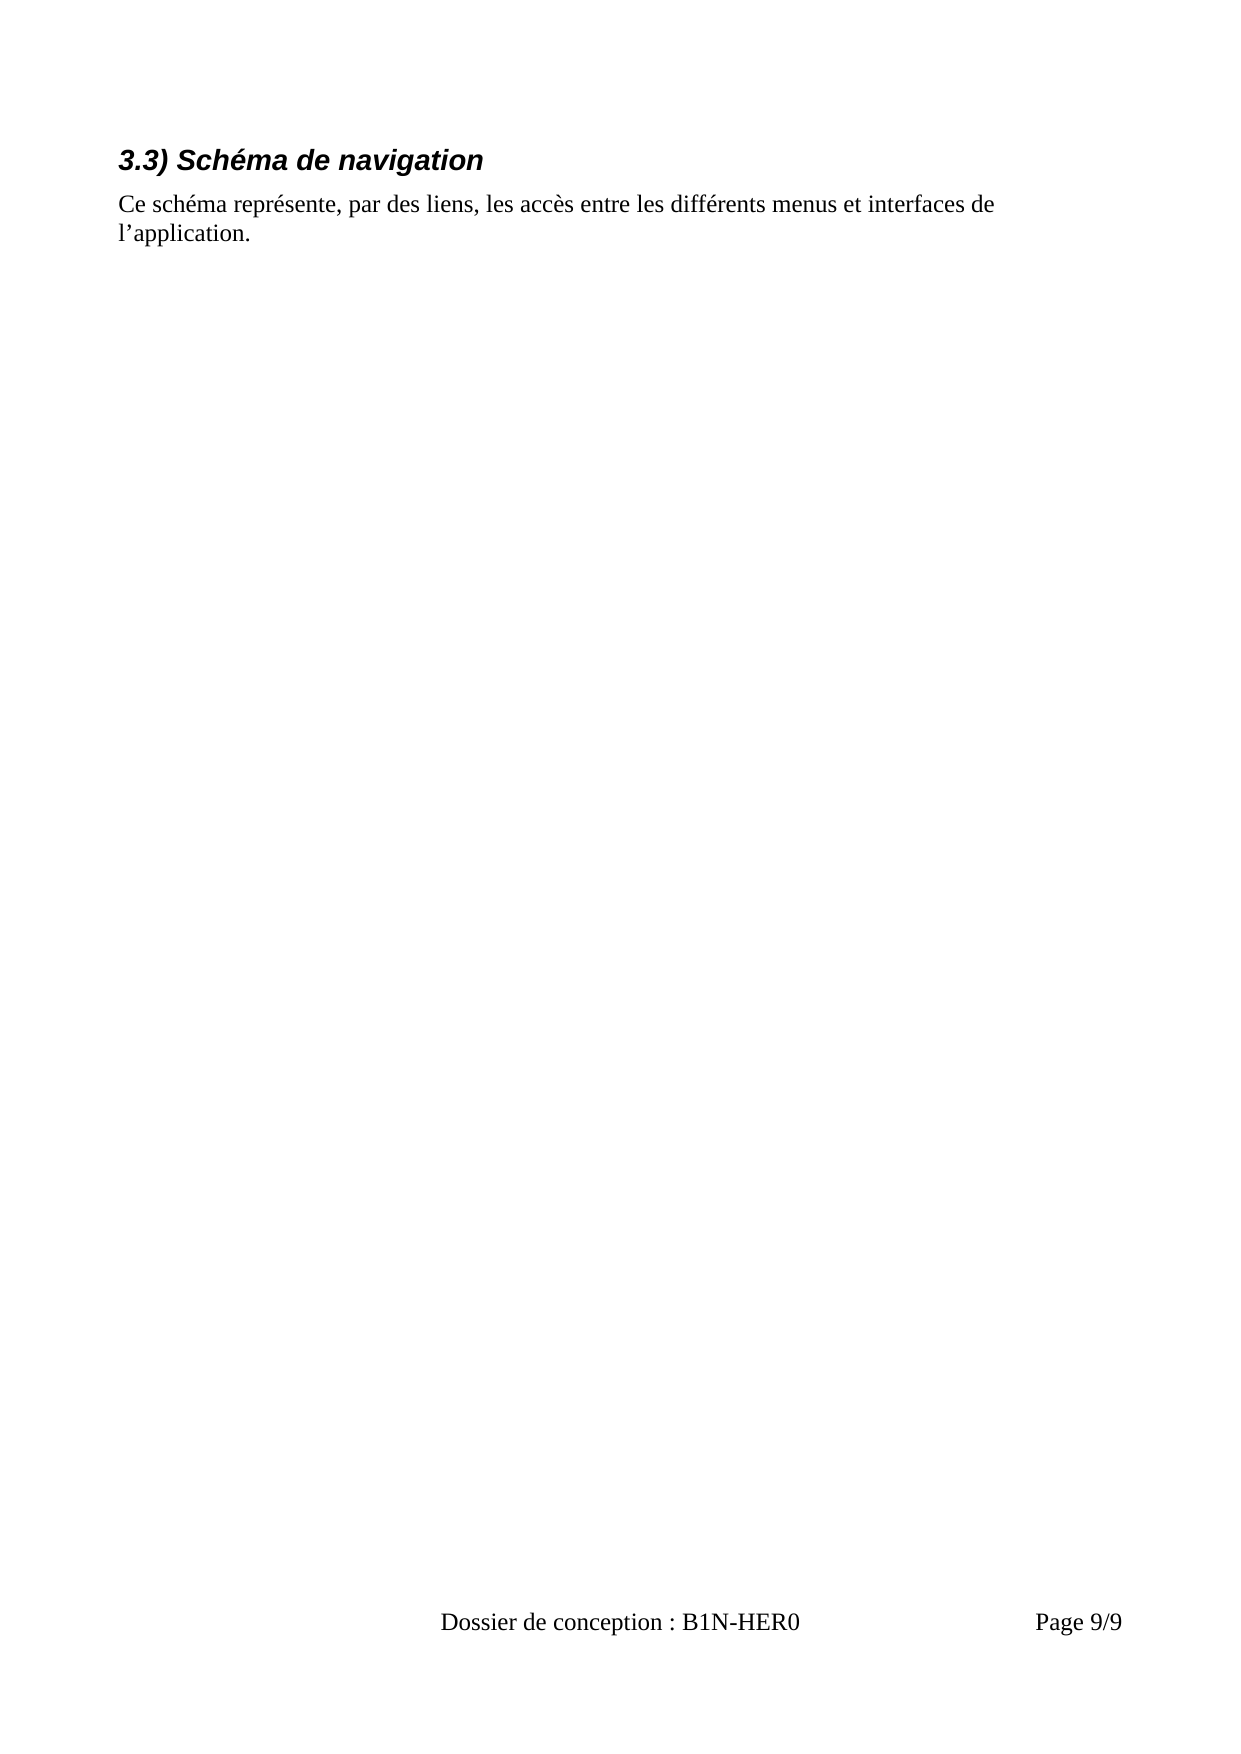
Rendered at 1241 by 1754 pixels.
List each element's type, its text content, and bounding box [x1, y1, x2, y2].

text Ce schéma représente, par des liens, les accès entre les différents menus et interfaces de l’application. [118, 189, 1122, 247]
subtitle 3.3) Schéma de navigation [118, 143, 1122, 177]
